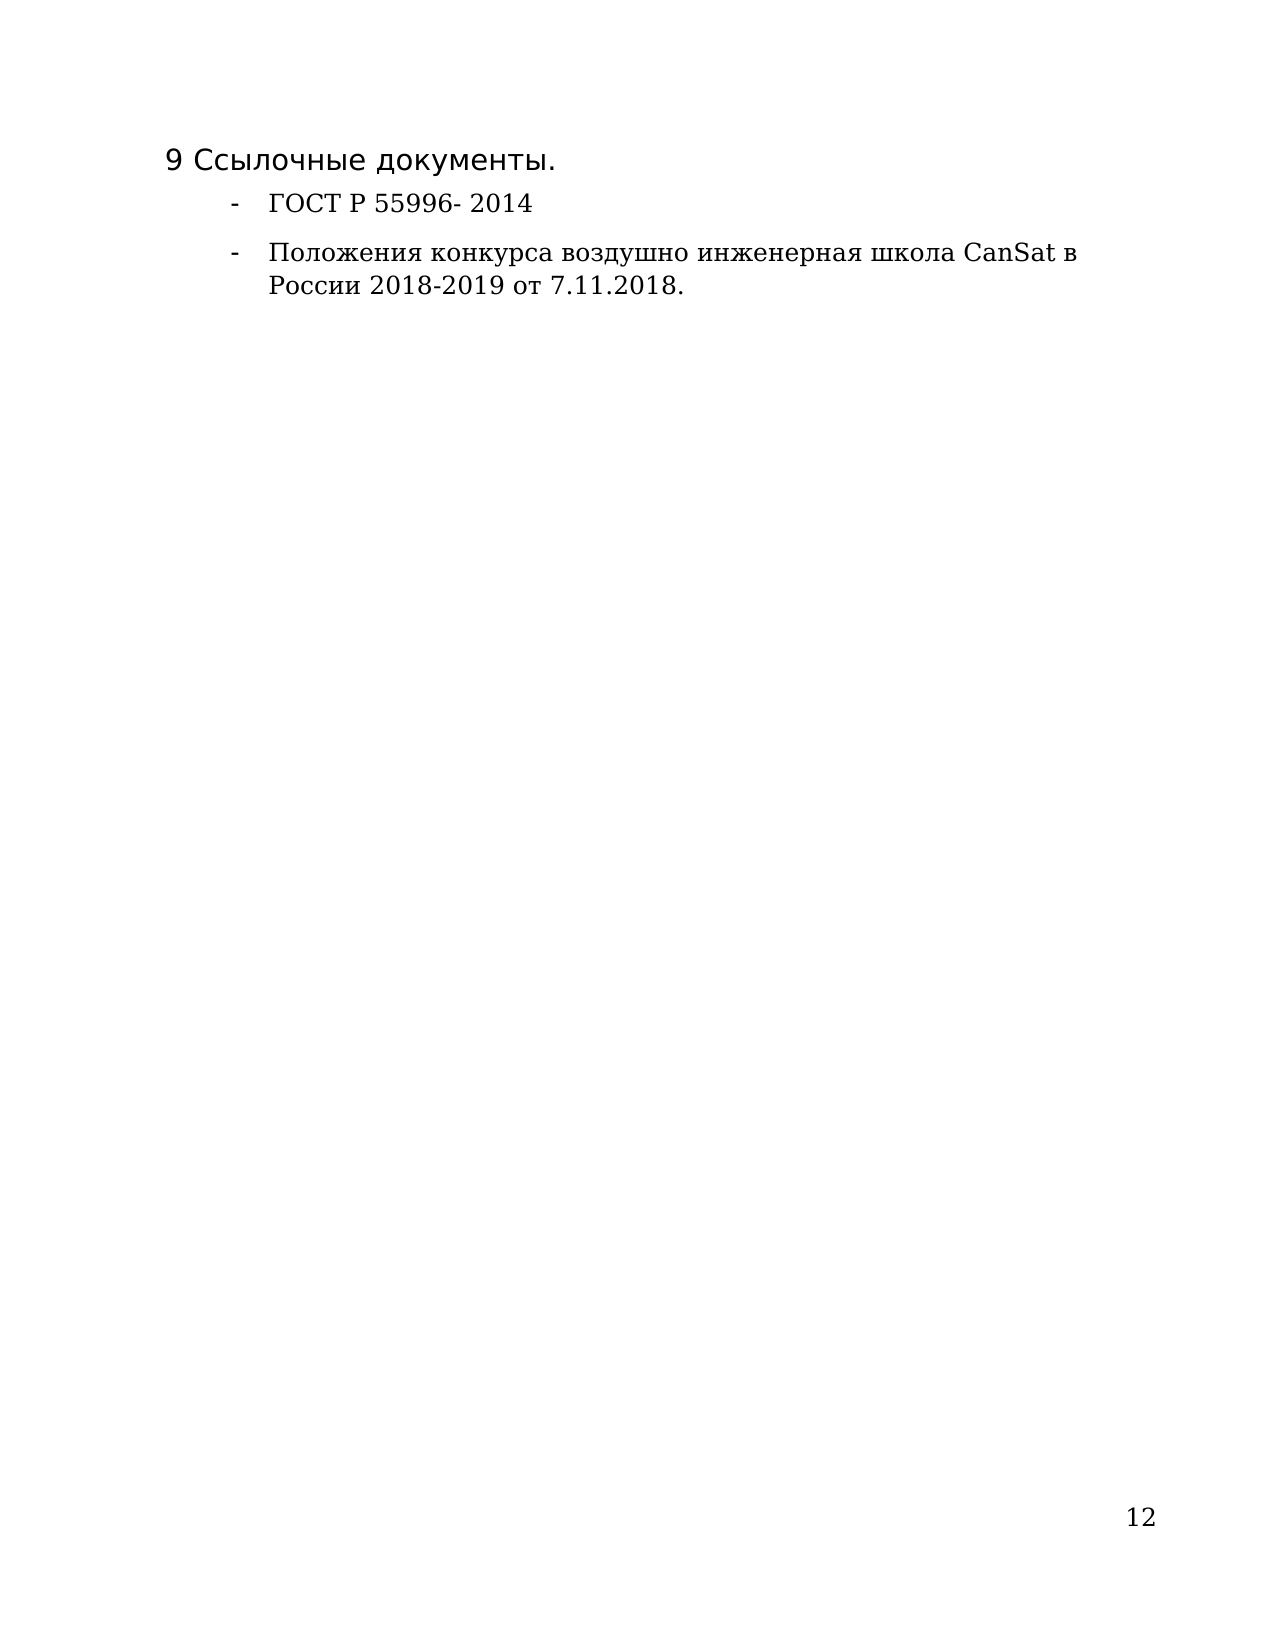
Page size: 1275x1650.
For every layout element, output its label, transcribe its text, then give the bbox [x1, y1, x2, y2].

subtitle Ссылочные документы. [156, 143, 1157, 177]
list ГОСТ Р 55996- 2014 [231, 189, 1157, 219]
list Положения конкурса воздушно инженерная школа CanSat в России 2018-2019 от 7.11.2018. [231, 238, 1157, 300]
